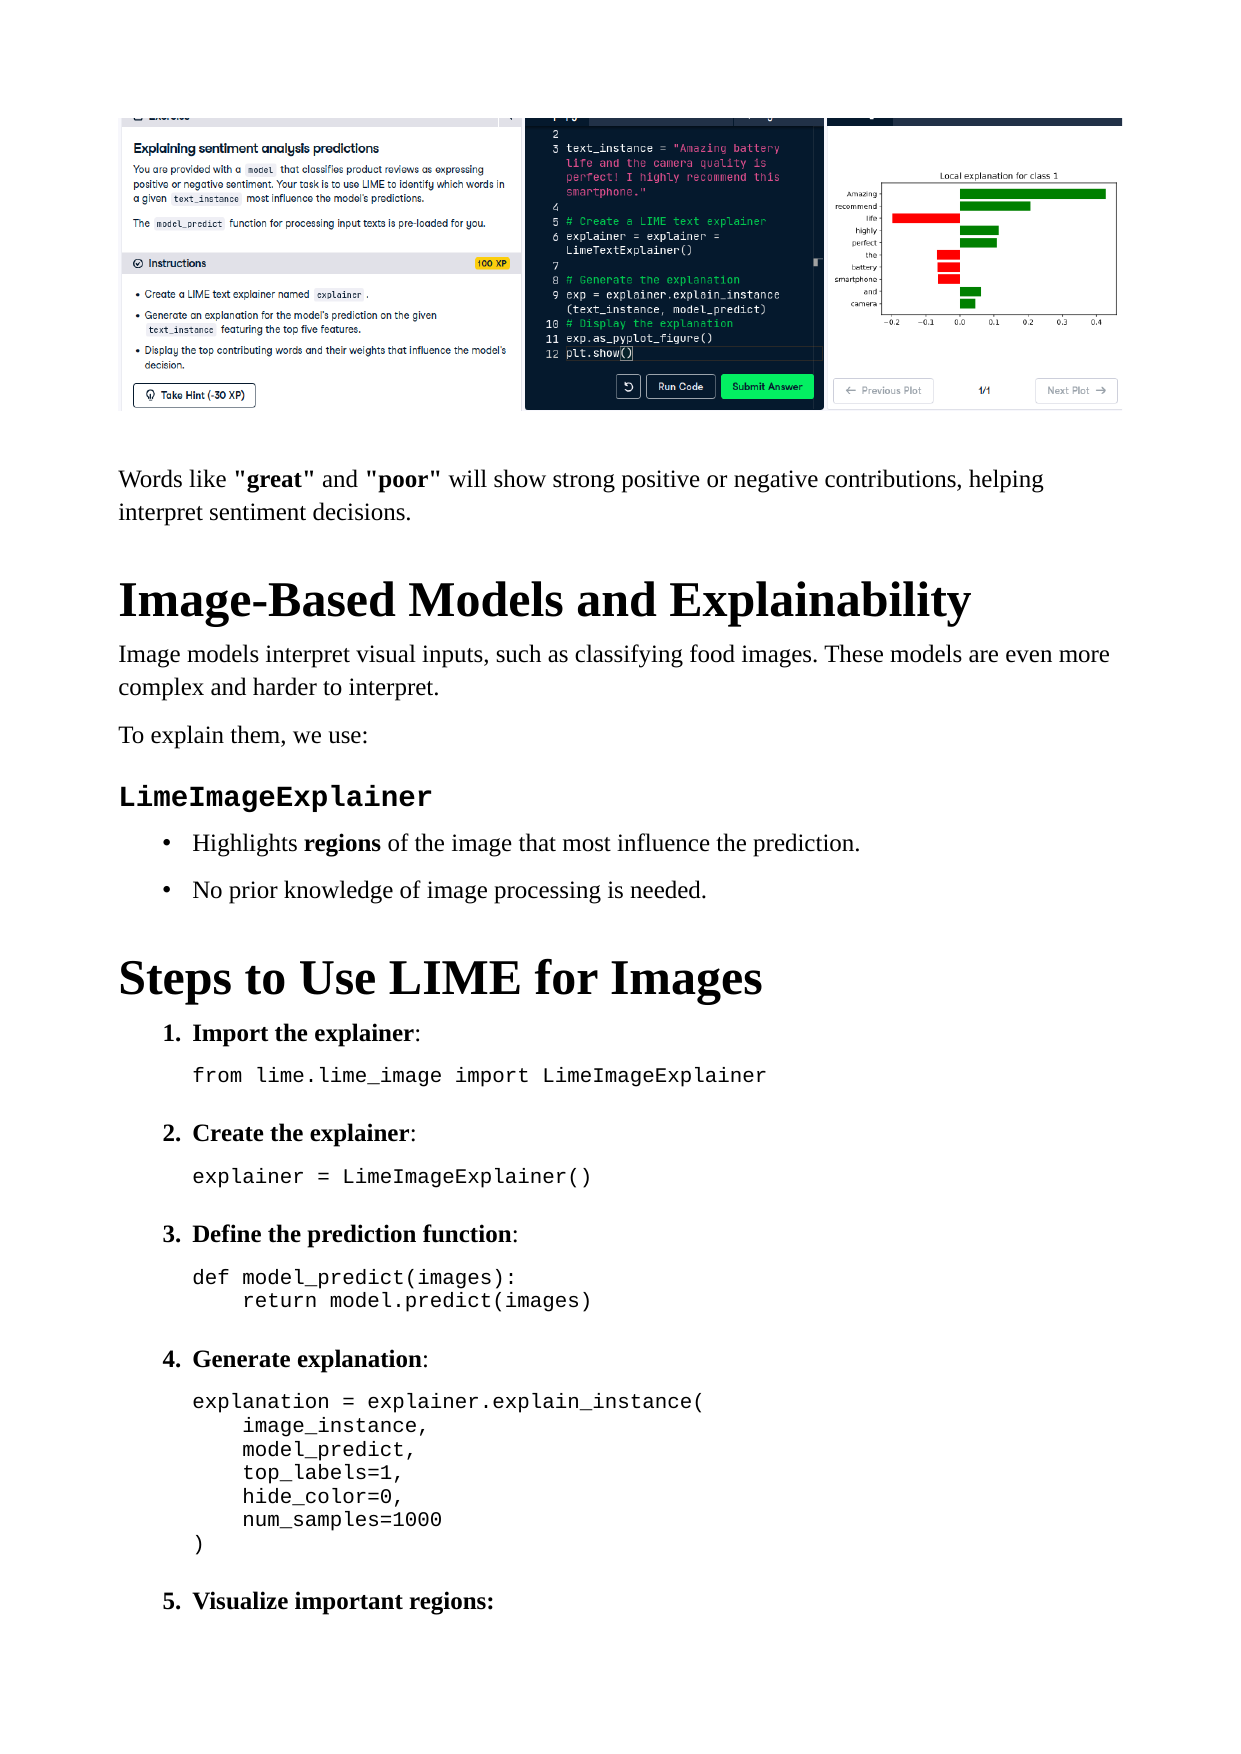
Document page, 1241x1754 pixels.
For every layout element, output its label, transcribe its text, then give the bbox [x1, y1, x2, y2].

list Generate explanation: [162, 1344, 1122, 1372]
list Visualize important regions: [162, 1586, 1122, 1615]
list return model.predict(images) [162, 1291, 1122, 1314]
list ) [162, 1533, 1122, 1557]
list Import the explainer: [162, 1018, 1122, 1047]
list image_instance, [162, 1415, 1122, 1438]
list def model_predict(images): [162, 1267, 1122, 1291]
list Create the explainer: [162, 1118, 1122, 1147]
list Highlights regions of the image that most influence the prediction. [162, 828, 1122, 856]
list explainer = LimeImageExplainer() [162, 1166, 1122, 1190]
text To explain them, we use: [118, 720, 1122, 749]
list num_samples=1000 [162, 1509, 1122, 1533]
picture [118, 118, 1123, 411]
list top_labels=1, [162, 1462, 1122, 1486]
list from lime.lime_image import LimeImageExplainer [162, 1065, 1122, 1089]
list explanation = explainer.explain_instance( [162, 1391, 1122, 1415]
list hide_color=0, [162, 1486, 1122, 1509]
list No prior knowledge of image processing is needed. [162, 875, 1122, 904]
list model_predict, [162, 1438, 1122, 1462]
text Image models interpret visual inputs, such as classifying food images. These models are even more complex and harder to interpret. [118, 639, 1122, 701]
subtitle LimeImageExplainer [118, 782, 1122, 815]
list Define the prediction function: [162, 1219, 1122, 1248]
text Words like "great" and "poor" will show strong positive or negative contributions, helping interpret sentiment decisions. [118, 464, 1122, 525]
subtitle Image-Based Models and Explainability [118, 569, 1122, 627]
subtitle Steps to Use LIME for Images [118, 948, 1122, 1005]
